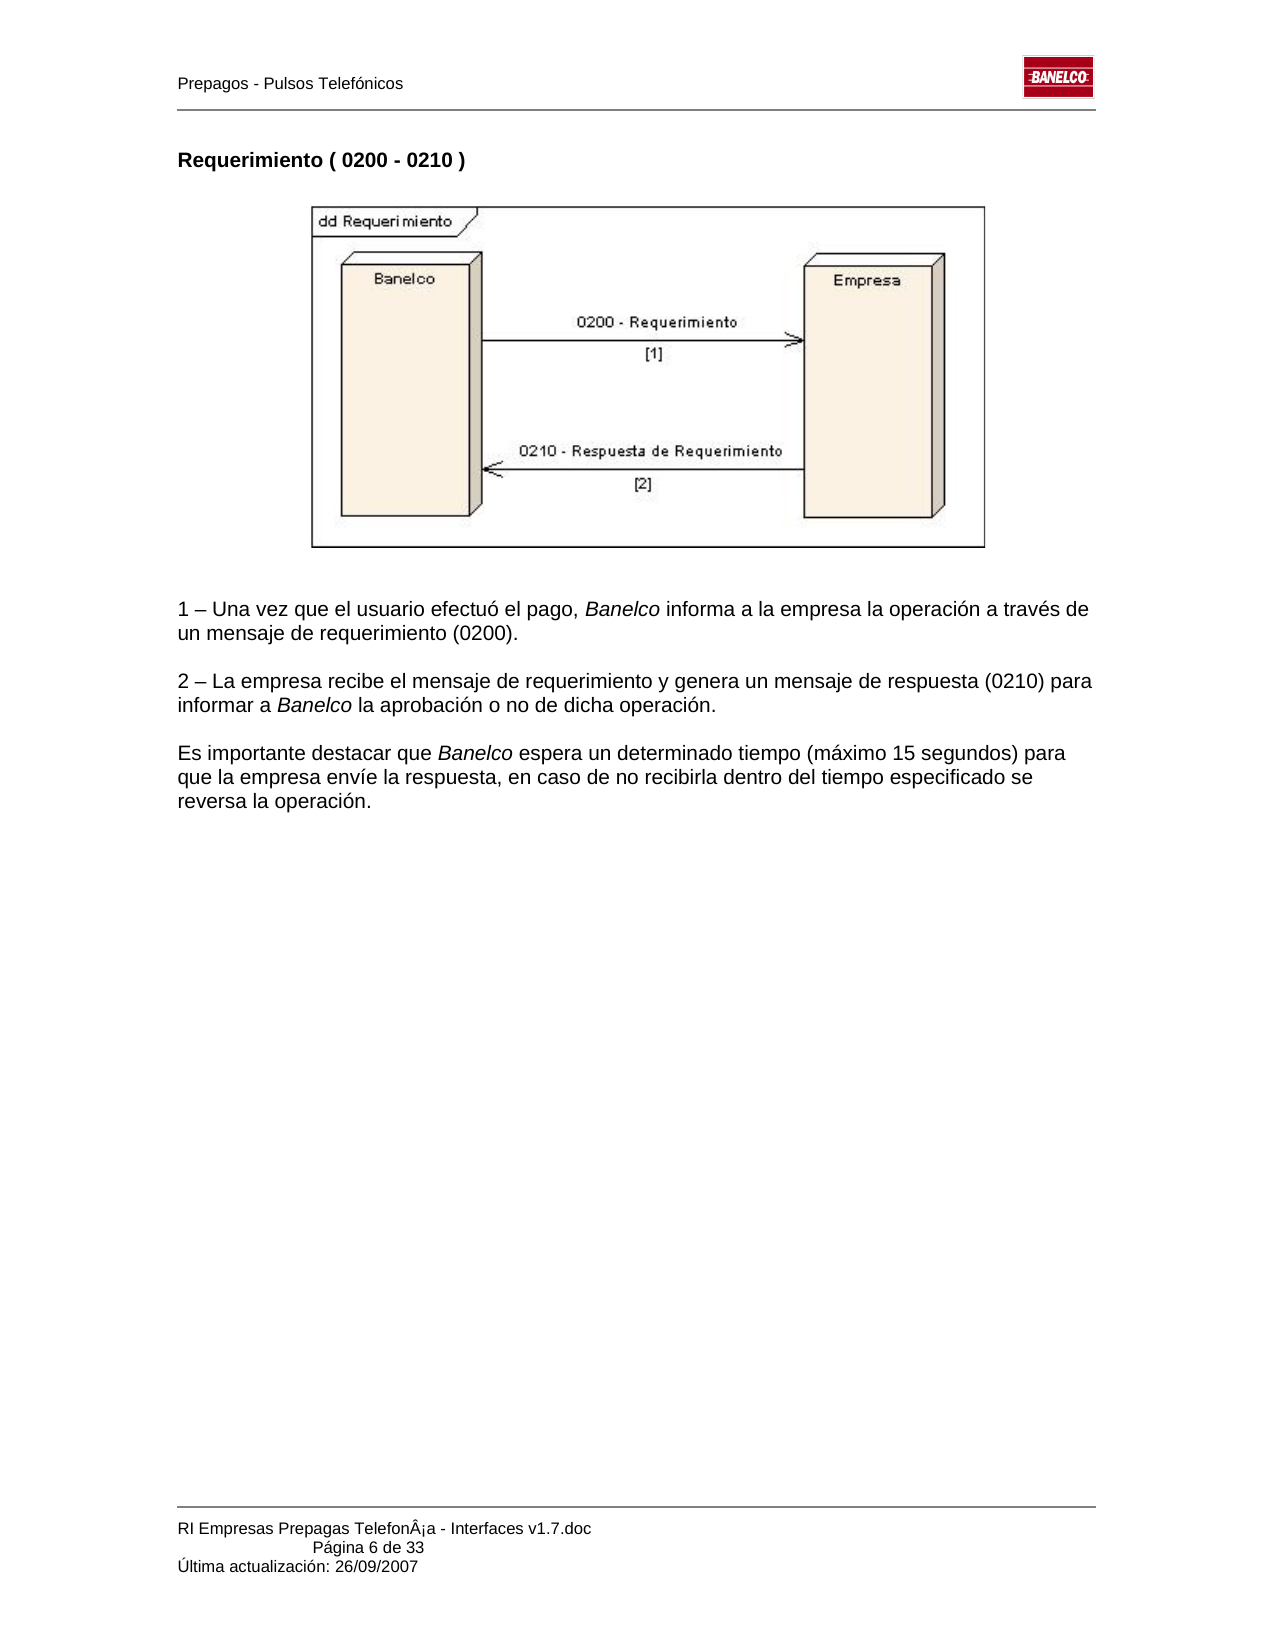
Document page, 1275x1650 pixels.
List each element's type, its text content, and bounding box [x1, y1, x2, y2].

text Es importante destacar que Banelco espera un determinado tiempo (máximo 15 segundos) para que la empresa envíe la respuesta, en caso de no recibirla dentro del tiempo especificado se reversa la operación. [177, 741, 1098, 813]
text 2 – La empresa recibe el mensaje de requerimiento y genera un mensaje de respuesta (0210) para informar a Banelco la aprobación o no de dicha operación. [177, 669, 1098, 717]
picture [310, 205, 986, 548]
text 1 – Una vez que el usuario efectuó el pago, Banelco informa a la empresa la operación a través de un mensaje de requerimiento (0200). [177, 597, 1098, 645]
picture [1022, 55, 1095, 99]
subtitle Requerimiento ( 0200 - 0210 ) [177, 148, 1098, 172]
